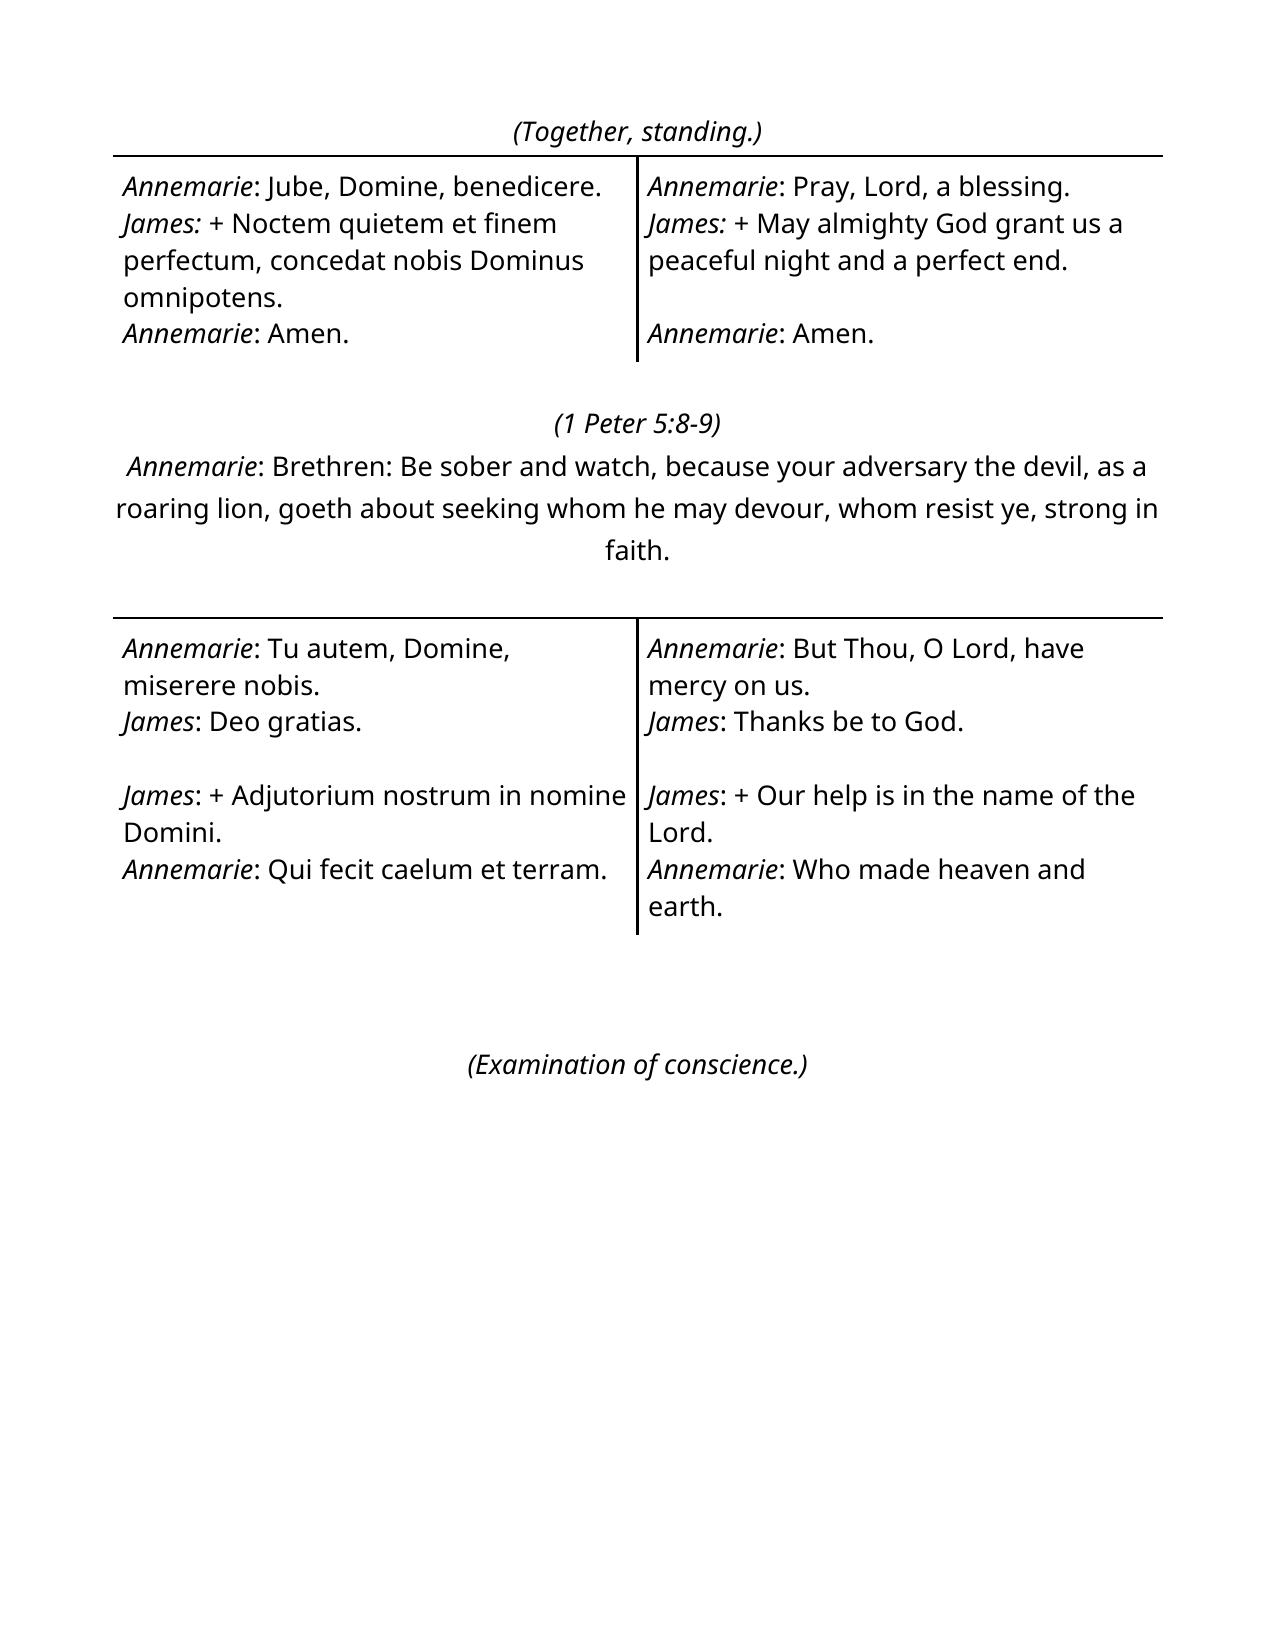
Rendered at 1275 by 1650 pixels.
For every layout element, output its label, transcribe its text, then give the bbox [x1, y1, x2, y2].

table_header Annemarie: Pray, Lord, a blessing. James: + May almighty God grant us a peaceful night and a perfect end. Annemarie: Amen. [639, 157, 1162, 362]
text (Examination of conscience.) [112, 1045, 1162, 1082]
table_header Annemarie: Jube, Domine, benedicere. James: + Noctem quietem et finem perfectum, concedat nobis Dominus omnipotens. Annemarie: Amen. [113, 157, 636, 362]
text Annemarie: Brethren: Be sober and watch, because your adversary the devil, as a roaring lion, goeth about seeking whom he may devour, whom resist ye, strong in faith. [112, 447, 1162, 569]
text (Together, standing.) [112, 112, 1162, 149]
text (1 Peter 5:8-9) [112, 404, 1162, 441]
table_header Annemarie: Tu autem, Domine, miserere nobis. James: Deo gratias. James: + Adjutorium nostrum in nomine Domini. Annemarie: Qui fecit caelum et terram. [113, 619, 636, 934]
table_header Annemarie: But Thou, O Lord, have mercy on us. James: Thanks be to God. James: + Our help is in the name of the Lord. Annemarie: Who made heaven and earth. [639, 619, 1162, 934]
